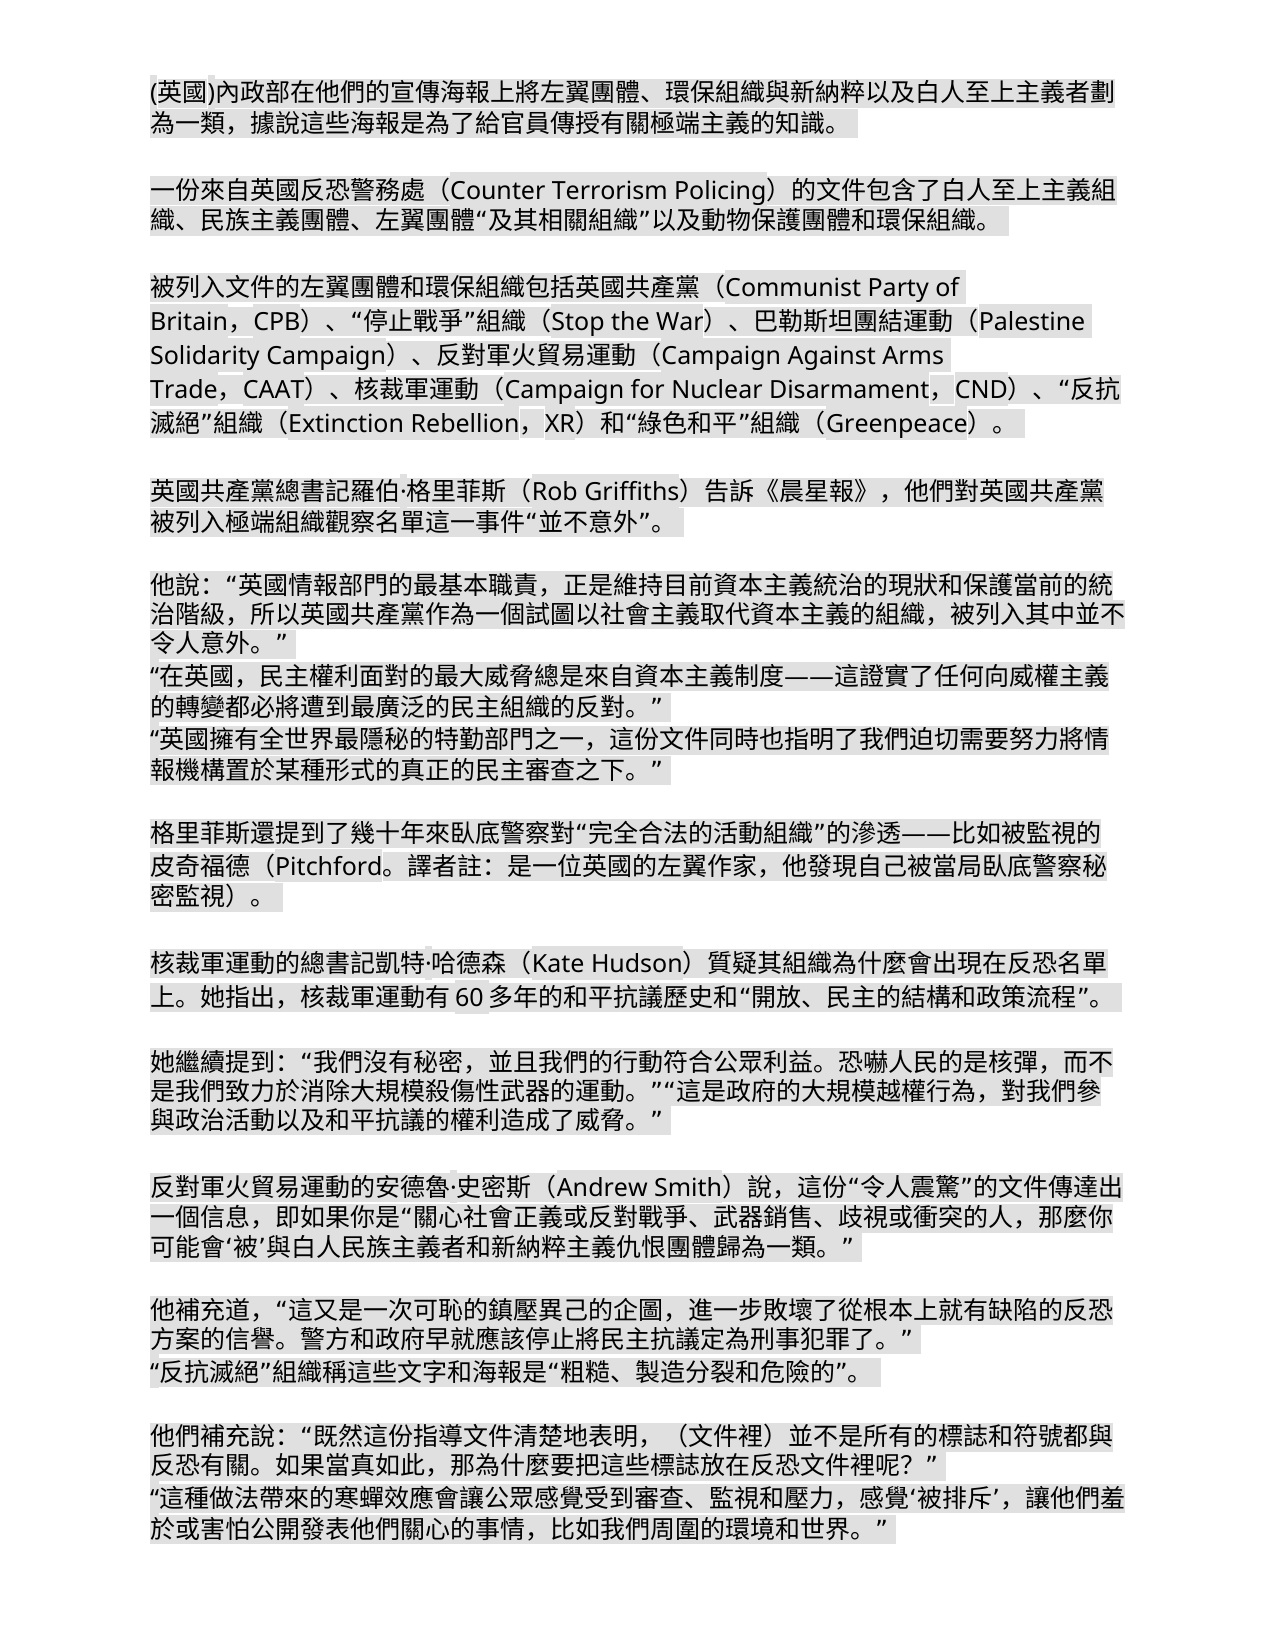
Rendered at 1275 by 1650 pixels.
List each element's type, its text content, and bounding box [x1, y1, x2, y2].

text (英國)內政部在他們的宣傳海報上將左翼團體、環保組織與新納粹以及白人至上主義者劃為一類，據說這些海報是為了給官員傳授有關極端主義的知識。 一份來自英國反恐警務處（Counter Terrorism Policing）的文件包含了白人至上主義組織、民族主義團體、左翼團體“及其相關組織”以及動物保護團體和環保組織。 被列入文件的左翼團體和環保組織包括英國共產黨（Communist Party of Britain，CPB）、“停止戰爭”組織（Stop the War）、巴勒斯坦團結運動（Palestine Solidarity Campaign）、反對軍火貿易運動（Campaign Against Arms Trade，CAAT）、核裁軍運動（Campaign for Nuclear Disarmament，CND）、“反抗滅絕”組織（Extinction Rebellion，XR）和“綠色和平”組織（Greenpeace）。 英國共產黨總書記羅伯·格里菲斯（Rob Griffiths）告訴《晨星報》，他們對英國共產黨被列入極端組織觀察名單這一事件“並不意外”。 他說：“英國情報部門的最基本職責，正是維持目前資本主義統治的現狀和保護當前的統治階級，所以英國共產黨作為一個試圖以社會主義取代資本主義的組織，被列入其中並不令人意外。” “在英國，民主權利面對的最大威脅總是來自資本主義制度——這證實了任何向威權主義的轉變都必將遭到最廣泛的民主組織的反對。” “英國擁有全世界最隱秘的特勤部門之一，這份文件同時也指明了我們迫切需要努力將情報機構置於某種形式的真正的民主審查之下。” 格里菲斯還提到了幾十年來臥底警察對“完全合法的活動組織”的滲透——比如被監視的皮奇福德（Pitchford。譯者註：是一位英國的左翼作家，他發現自己被當局臥底警察秘密監視）。 核裁軍運動的總書記凱特·哈德森（Kate Hudson）質疑其組織為什麼會出現在反恐名單上。她指出，核裁軍運動有60多年的和平抗議歷史和“開放、民主的結構和政策流程”。 她繼續提到：“我們沒有秘密，並且我們的行動符合公眾利益。恐嚇人民的是核彈，而不是我們致力於消除大規模殺傷性武器的運動。”“這是政府的大規模越權行為，對我們參與政治活動以及和平抗議的權利造成了威脅。” 反對軍火貿易運動的安德魯·史密斯（Andrew Smith）說，這份“令人震驚”的文件傳達出一個信息，即如果你是“關心社會正義或反對戰爭、武器銷售、歧視或衝突的人，那麼你可能會‘被’與白人民族主義者和新納粹主義仇恨團體歸為一類。” 他補充道，“這又是一次可恥的鎮壓異己的企圖，進一步敗壞了從根本上就有缺陷的反恐方案的信譽。警方和政府早就應該停止將民主抗議定為刑事犯罪了。” “反抗滅絕”組織稱這些文字和海報是“粗糙、製造分裂和危險的”。 他們補充說：“既然這份指導文件清楚地表明，（文件裡）並不是所有的標誌和符號都與反恐有關。如果當真如此，那為什麼要把這些標誌放在反恐文件裡呢？” “這種做法帶來的寒蟬效應會讓公眾感覺受到審查、監視和壓力，感覺‘被排斥’，讓他們羞於或害怕公開發表他們關心的事情，比如我們周圍的環境和世界。” [150, 75, 1125, 1544]
